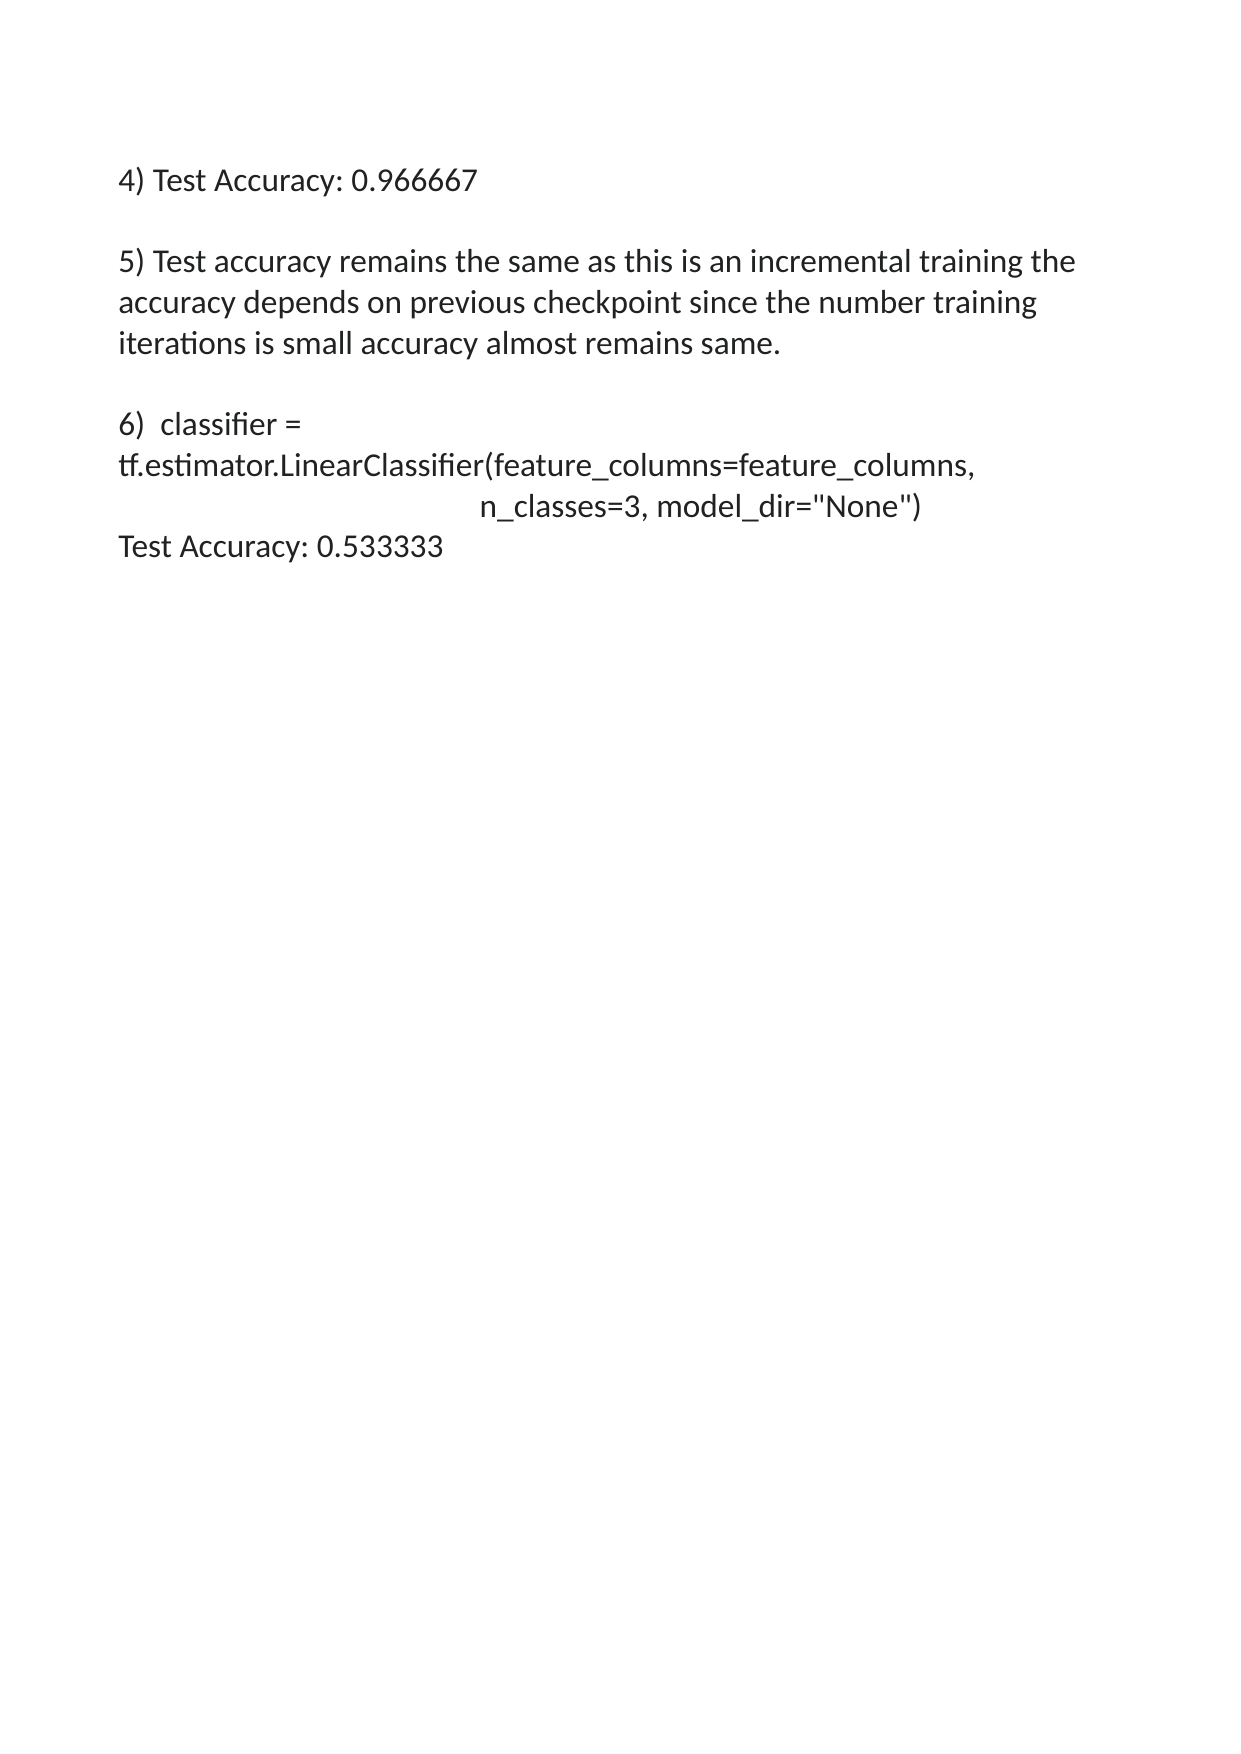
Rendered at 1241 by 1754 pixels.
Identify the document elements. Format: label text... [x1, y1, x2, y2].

text n_classes=3, model_dir="None") [118, 485, 1122, 525]
text 6) classifier = tf.estimator.LinearClassifier(feature_columns=feature_columns, [118, 403, 1122, 485]
text 4) Test Accuracy: 0.966667 [118, 159, 1122, 199]
text Test Accuracy: 0.533333 [118, 525, 1122, 566]
text 5) Test accuracy remains the same as this is an incremental training the accuracy depends on previous checkpoint since the number training iterations is small accuracy almost remains same. [118, 240, 1122, 362]
